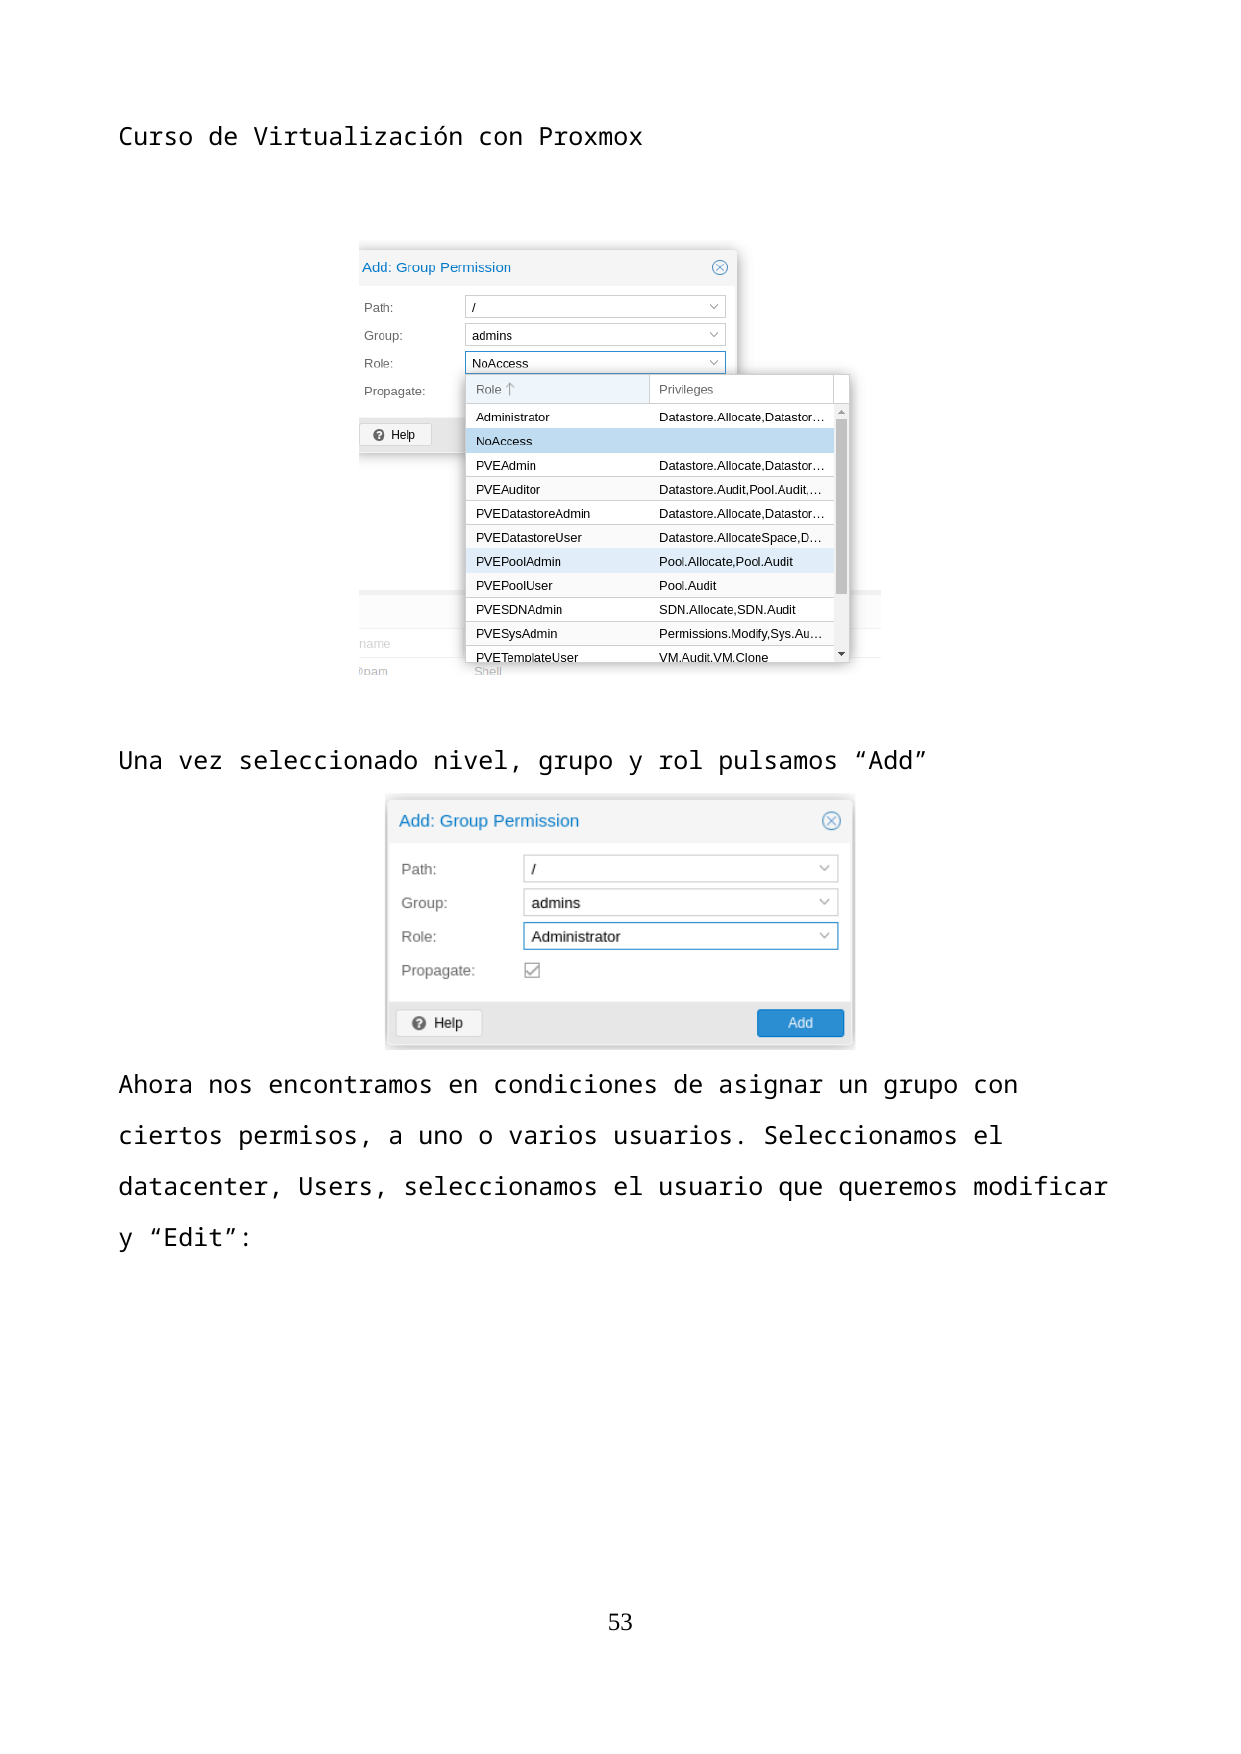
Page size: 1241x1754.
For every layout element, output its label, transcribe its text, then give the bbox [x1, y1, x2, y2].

text Una vez seleccionado nivel, grupo y rol pulsamos “Add” [118, 742, 1122, 777]
picture [359, 240, 882, 675]
picture [384, 793, 856, 1050]
text Ahora nos encontramos en condiciones de asignar un grupo con ciertos permisos, a uno o varios usuarios. Seleccionamos el datacenter, Users, seleccionamos el usuario que queremos modificar y “Edit”: [118, 1067, 1122, 1254]
